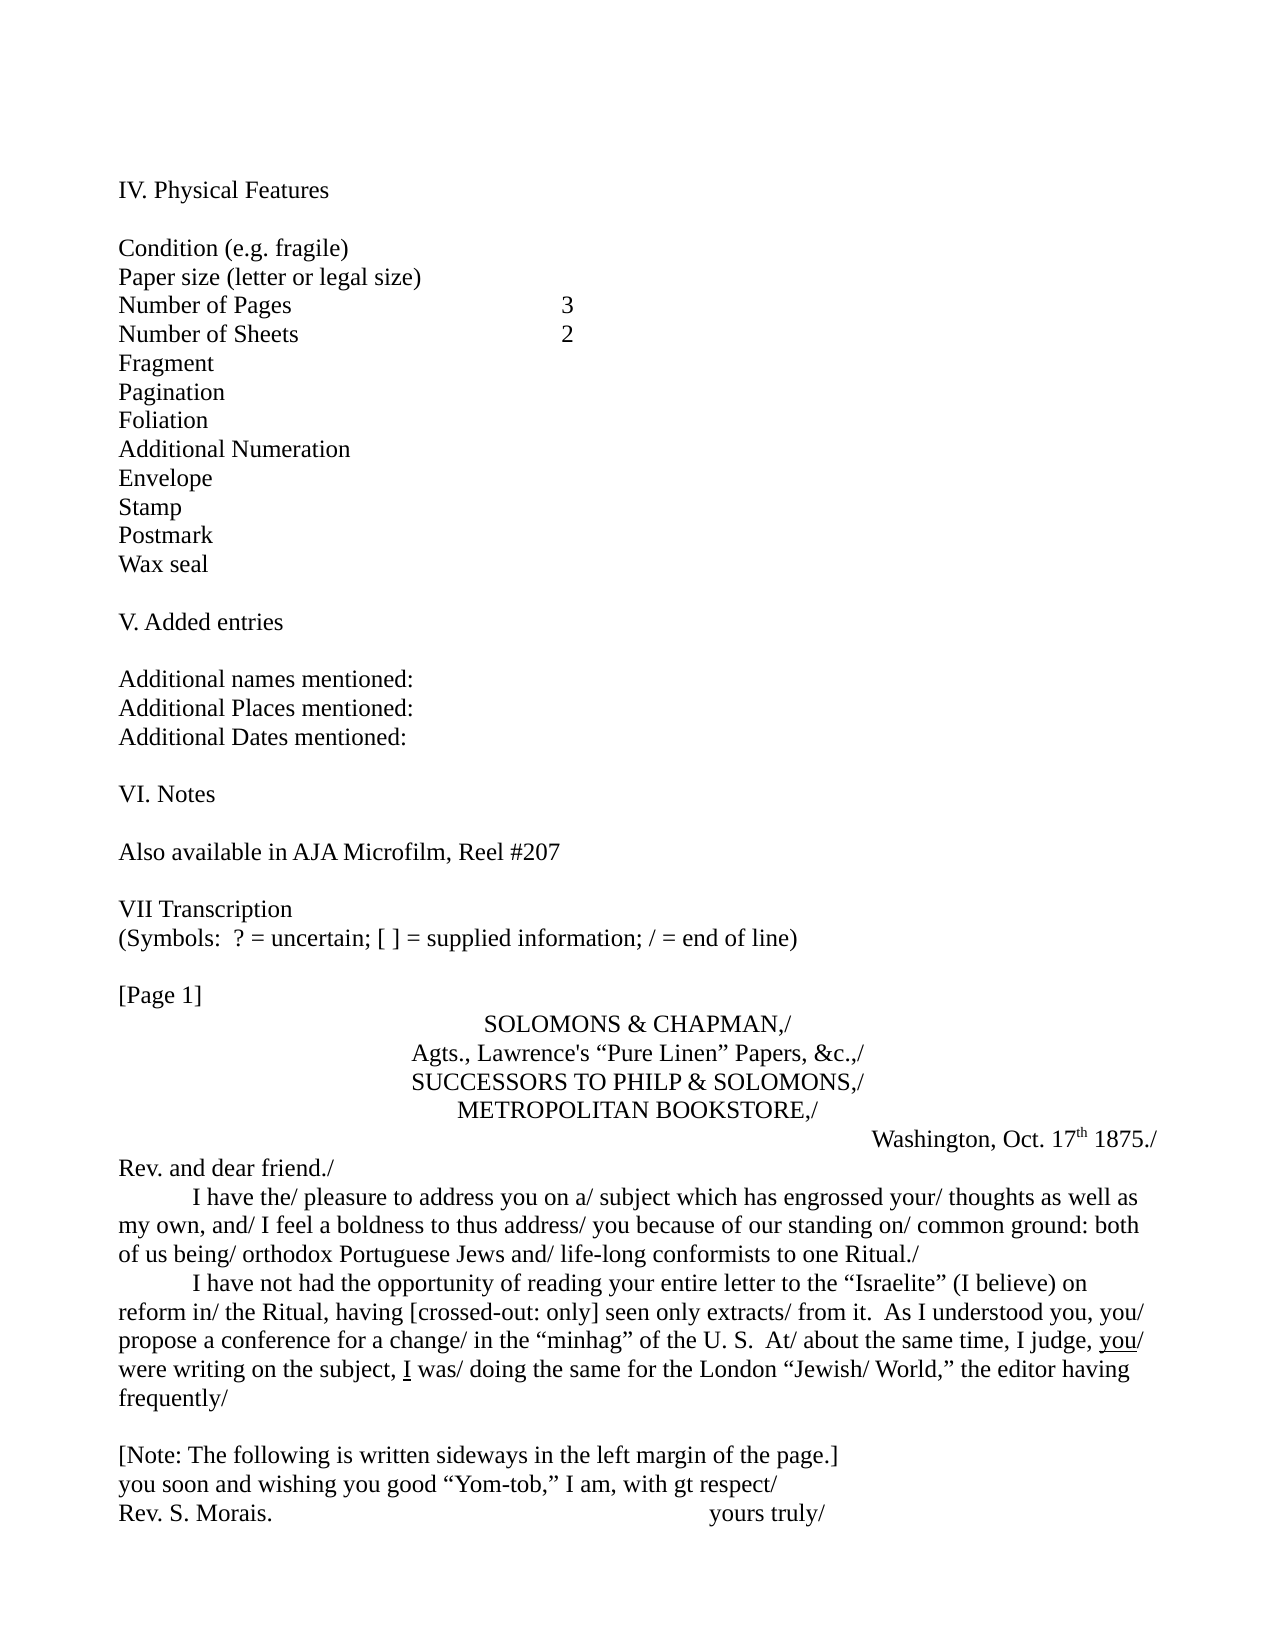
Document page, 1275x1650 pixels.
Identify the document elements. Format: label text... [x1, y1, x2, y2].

text Paper size (letter or legal size) [118, 262, 1157, 291]
text V. Added entries [118, 607, 1157, 636]
text SUCCESSORS TO PHILP & SOLOMONS,/ [118, 1067, 1157, 1096]
text Number of Pages 3 [118, 291, 1157, 319]
text (Symbols: ? = uncertain; [ ] = supplied information; / = end of line) [118, 923, 1157, 952]
text Foliation [118, 406, 1157, 434]
text Additional Numeration [118, 434, 1157, 463]
text Additional Dates mentioned: [118, 722, 1157, 751]
text I have not had the opportunity of reading your entire letter to the “Israelite” (I believe) on reform in/ the Ritual, having [crossed-out: only] seen only extracts/ from it. As I understood you, you/ propose a conference for a change/ in the “minhag” of the U. S. At/ about the same time, I judge, you/ were writing on the subject, I was/ doing the same for the London “Jewish/ World,” the editor having frequently/ [118, 1268, 1157, 1412]
text Envelope [118, 463, 1157, 492]
text Condition (e.g. fragile) [118, 233, 1157, 262]
text you soon and wishing you good “Yom-tob,” I am, with gt respect/ [118, 1469, 1157, 1498]
text Rev. S. Morais. yours truly/ [118, 1498, 1157, 1527]
text Also available in AJA Microfilm, Reel #207 [118, 837, 1157, 866]
text Additional Places mentioned: [118, 693, 1157, 722]
text [Page 1] [118, 981, 1157, 1009]
text Fragment [118, 348, 1157, 377]
text VII Transcription [118, 894, 1157, 923]
text Agts., Lawrence's “Pure Linen” Papers, &c.,/ [118, 1038, 1157, 1067]
text Stamp [118, 492, 1157, 521]
text [Note: The following is written sideways in the left margin of the page.] [118, 1441, 1157, 1469]
text Wax seal [118, 549, 1157, 578]
text VI. Notes [118, 779, 1157, 808]
text I have the/ pleasure to address you on a/ subject which has engrossed your/ thoughts as well as my own, and/ I feel a boldness to thus address/ you because of our standing on/ common ground: both of us being/ orthodox Portuguese Jews and/ life-long conformists to one Ritual./ [118, 1182, 1157, 1268]
text Number of Sheets 2 [118, 319, 1157, 348]
text IV. Physical Features [118, 176, 1157, 204]
text Washington, Oct. 17th 1875./ [118, 1124, 1157, 1153]
text Postma rk [118, 521, 1157, 549]
text Pagination [118, 377, 1157, 406]
text SOLOMONS & CHAPMAN,/ [118, 1009, 1157, 1038]
text Additional names mentioned: [118, 664, 1157, 693]
text Rev. and dear friend./ [118, 1153, 1157, 1182]
text METROPOLITAN BOOKSTORE,/ [118, 1096, 1157, 1124]
